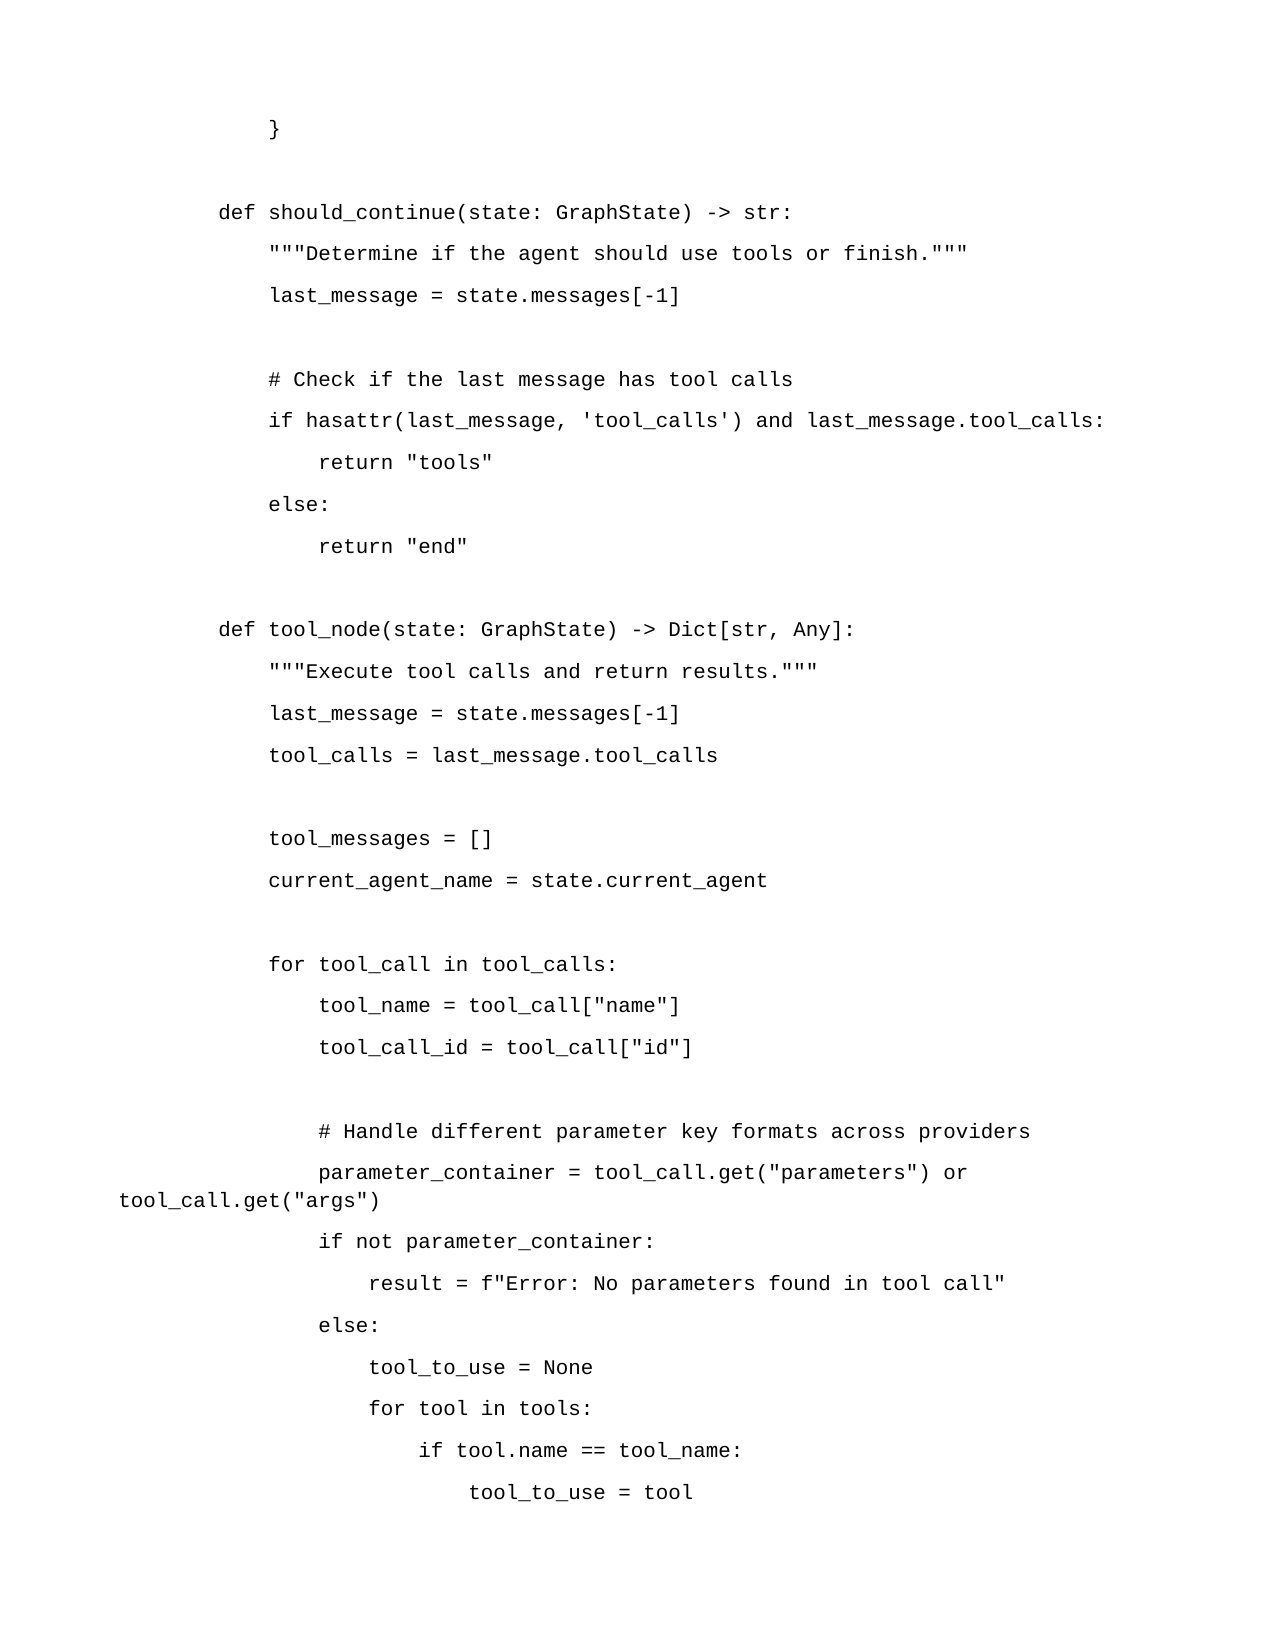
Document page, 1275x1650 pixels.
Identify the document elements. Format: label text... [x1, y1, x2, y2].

text current_agent_name = state.current_agent [118, 870, 1157, 894]
text tool_name = tool_call["name"] [118, 995, 1157, 1019]
text # Check if the last message has tool calls [118, 369, 1157, 392]
text tool_calls = last_message.tool_calls [118, 745, 1157, 768]
text last_message = state.messages[-1] [118, 703, 1157, 727]
text tool_call_id = tool_call["id"] [118, 1037, 1157, 1061]
text def should_continue(state: GraphState) -> str: [118, 202, 1157, 225]
text tool_to_use = None [118, 1357, 1157, 1380]
text else: [118, 494, 1157, 518]
text for tool_call in tool_calls: [118, 953, 1157, 977]
text last_message = state.messages[-1] [118, 285, 1157, 309]
text tool_messages = [] [118, 828, 1157, 852]
text return "end" [118, 536, 1157, 559]
text if tool.name == tool_name: [118, 1440, 1157, 1464]
text if not parameter_container: [118, 1231, 1157, 1255]
text return "tools" [118, 452, 1157, 476]
text tool_to_use = tool [118, 1482, 1157, 1506]
text def tool_node(state: GraphState) -> Dict[str, Any]: [118, 619, 1157, 643]
text result = f"Error: No parameters found in tool call" [118, 1273, 1157, 1297]
text for tool in tools: [118, 1398, 1157, 1422]
text if hasattr(last_message, 'tool_calls') and last_message.tool_calls: [118, 411, 1157, 434]
text """Determine if the agent should use tools or finish.""" [118, 243, 1157, 267]
text """Execute tool calls and return results.""" [118, 661, 1157, 685]
text else: [118, 1315, 1157, 1338]
text parameter_container = tool_call.get("parameters") or tool_call.get("args") [118, 1162, 1157, 1213]
text # Handle different parameter key formats across providers [118, 1121, 1157, 1144]
text } [118, 118, 1157, 142]
